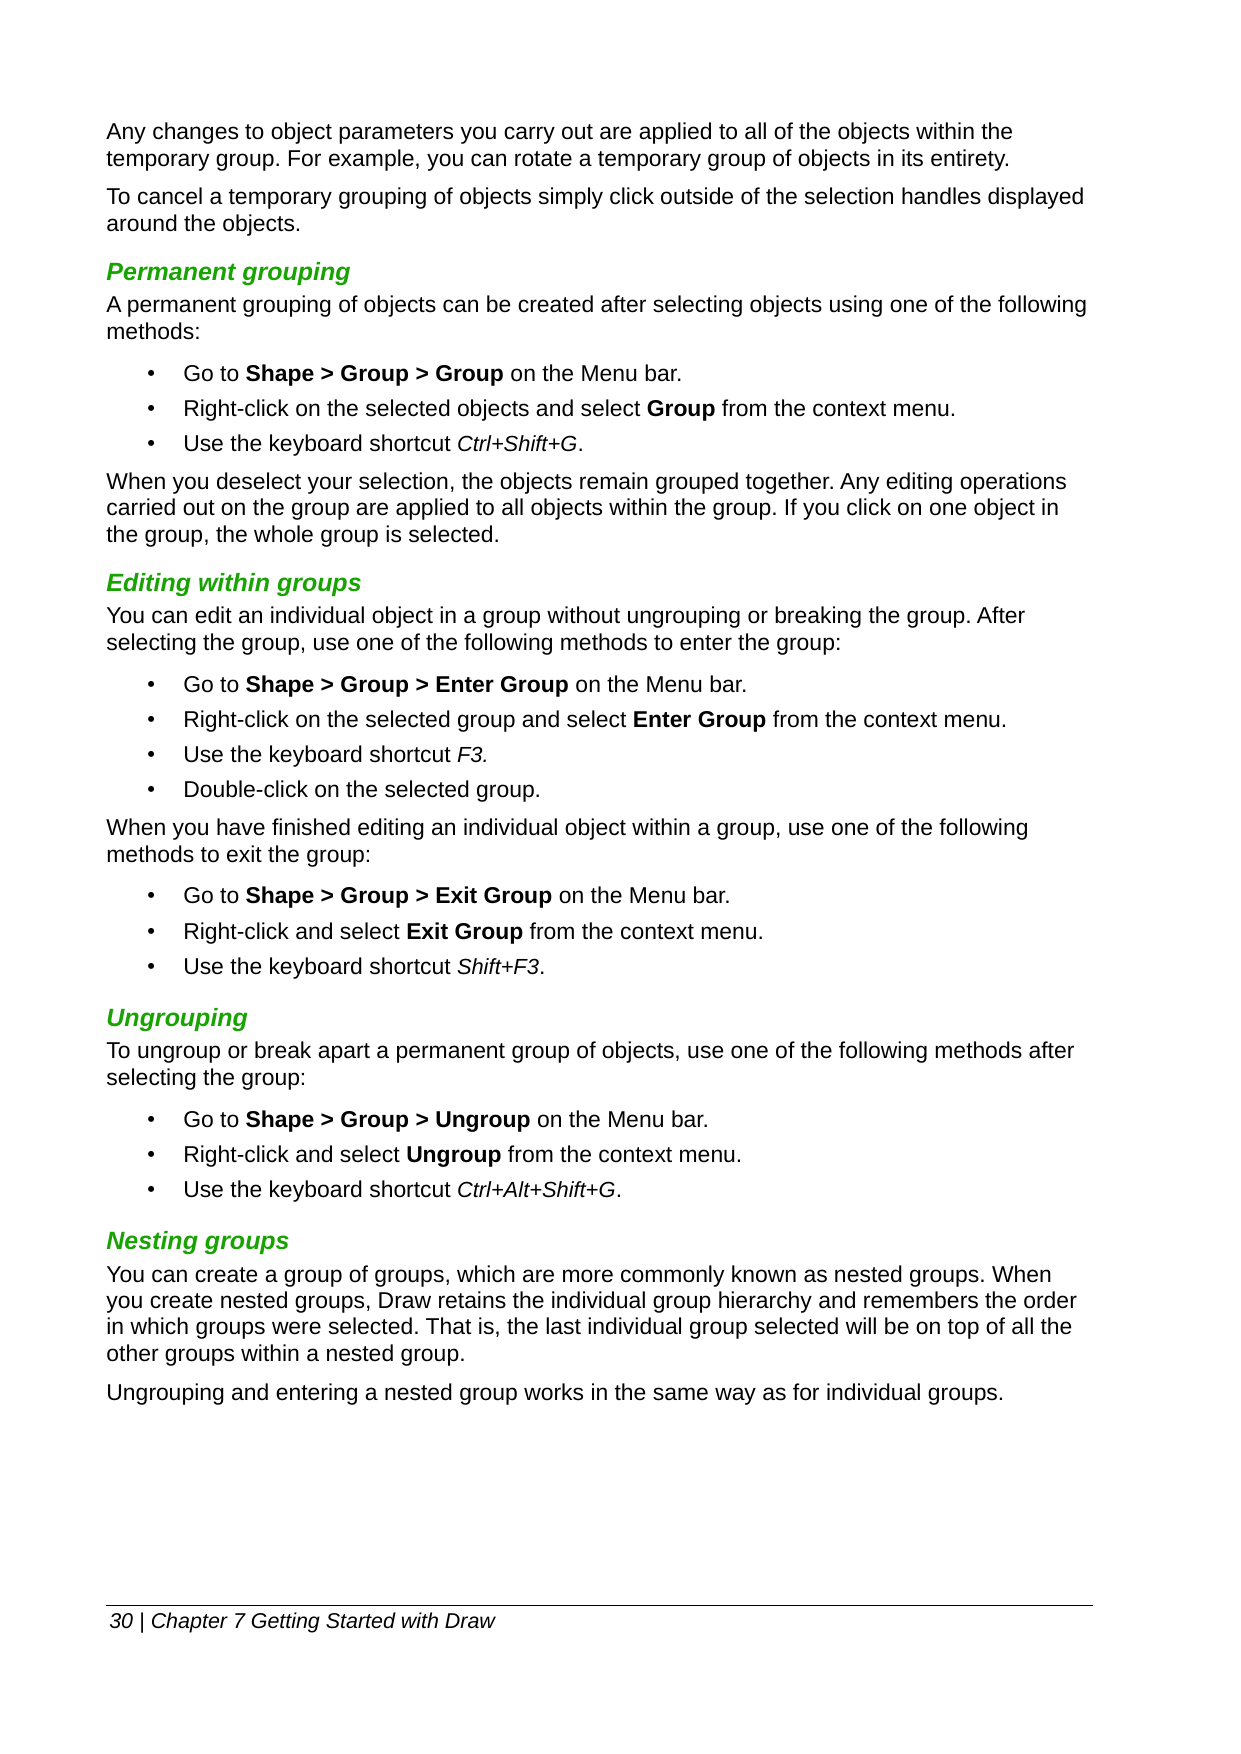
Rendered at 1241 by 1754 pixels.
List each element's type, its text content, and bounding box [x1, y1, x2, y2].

list Go to Shape > Group > Enter Group on the Menu bar. [144, 668, 1093, 697]
text Any changes to object parameters you carry out are applied to all of the objects within the temporary group. For example, you can rotate a temporary group of objects in its entirety. [106, 118, 1093, 171]
list Right-click and select Ungroup from the context menu. [144, 1138, 1093, 1167]
text A permanent grouping of objects can be created after selecting objects using one of the following methods: [106, 291, 1093, 344]
text Ungrouping and entering a nested group works in the same way as for individual groups. [106, 1378, 1093, 1405]
subtitle Ungrouping [106, 1003, 1093, 1031]
text When you have finished editing an individual object within a group, use one of the following methods to exit the group: [106, 814, 1093, 867]
list Right-click on the selected objects and select Group from the context menu. [144, 392, 1093, 421]
subtitle Permanent grouping [106, 257, 1093, 285]
subtitle Editing within groups [106, 568, 1093, 596]
text To cancel a temporary grouping of objects simply click outside of the selection handles displayed around the objects. [106, 183, 1093, 236]
text You can create a group of groups, which are more commonly known as nested groups. When you create nested groups, Draw retains the individual group hierarchy and remembers the order in which groups were selected. That is, the last individual group selected will be on top of all the other groups within a nested group. [106, 1261, 1093, 1366]
list Right-click and select Exit Group from the context menu. [144, 915, 1093, 944]
list Use the keyboard shortcut Shift+F3. [144, 950, 1093, 982]
list Right-click on the selected group and select Enter Group from the context menu. [144, 703, 1093, 732]
list Go to Shape > Group > Group on the Menu bar. [144, 357, 1093, 386]
list Use the keyboard shortcut F3. [144, 738, 1093, 767]
text When you deselect your selection, the objects remain grouped together. Any editing operations carried out on the group are applied to all objects within the group. If you click on one object in the group, the whole group is selected. [106, 468, 1093, 547]
list Use the keyboard shortcut Ctrl+Shift+G. [144, 427, 1093, 459]
text To ungroup or break apart a permanent group of objects, use one of the following methods after selecting the group: [106, 1037, 1093, 1090]
text You can edit an individual object in a group without ungrouping or breaking the group. After selecting the group, use one of the following methods to enter the group: [106, 602, 1093, 655]
list Go to Shape > Group > Exit Group on the Menu bar. [144, 879, 1093, 909]
list Use the keyboard shortcut Ctrl+Alt+Shift+G. [144, 1173, 1093, 1205]
list Double-click on the selected group. [144, 773, 1093, 805]
list Go to Shape > Group > Ungroup on the Menu bar. [144, 1103, 1093, 1132]
subtitle Nesting groups [106, 1226, 1093, 1254]
